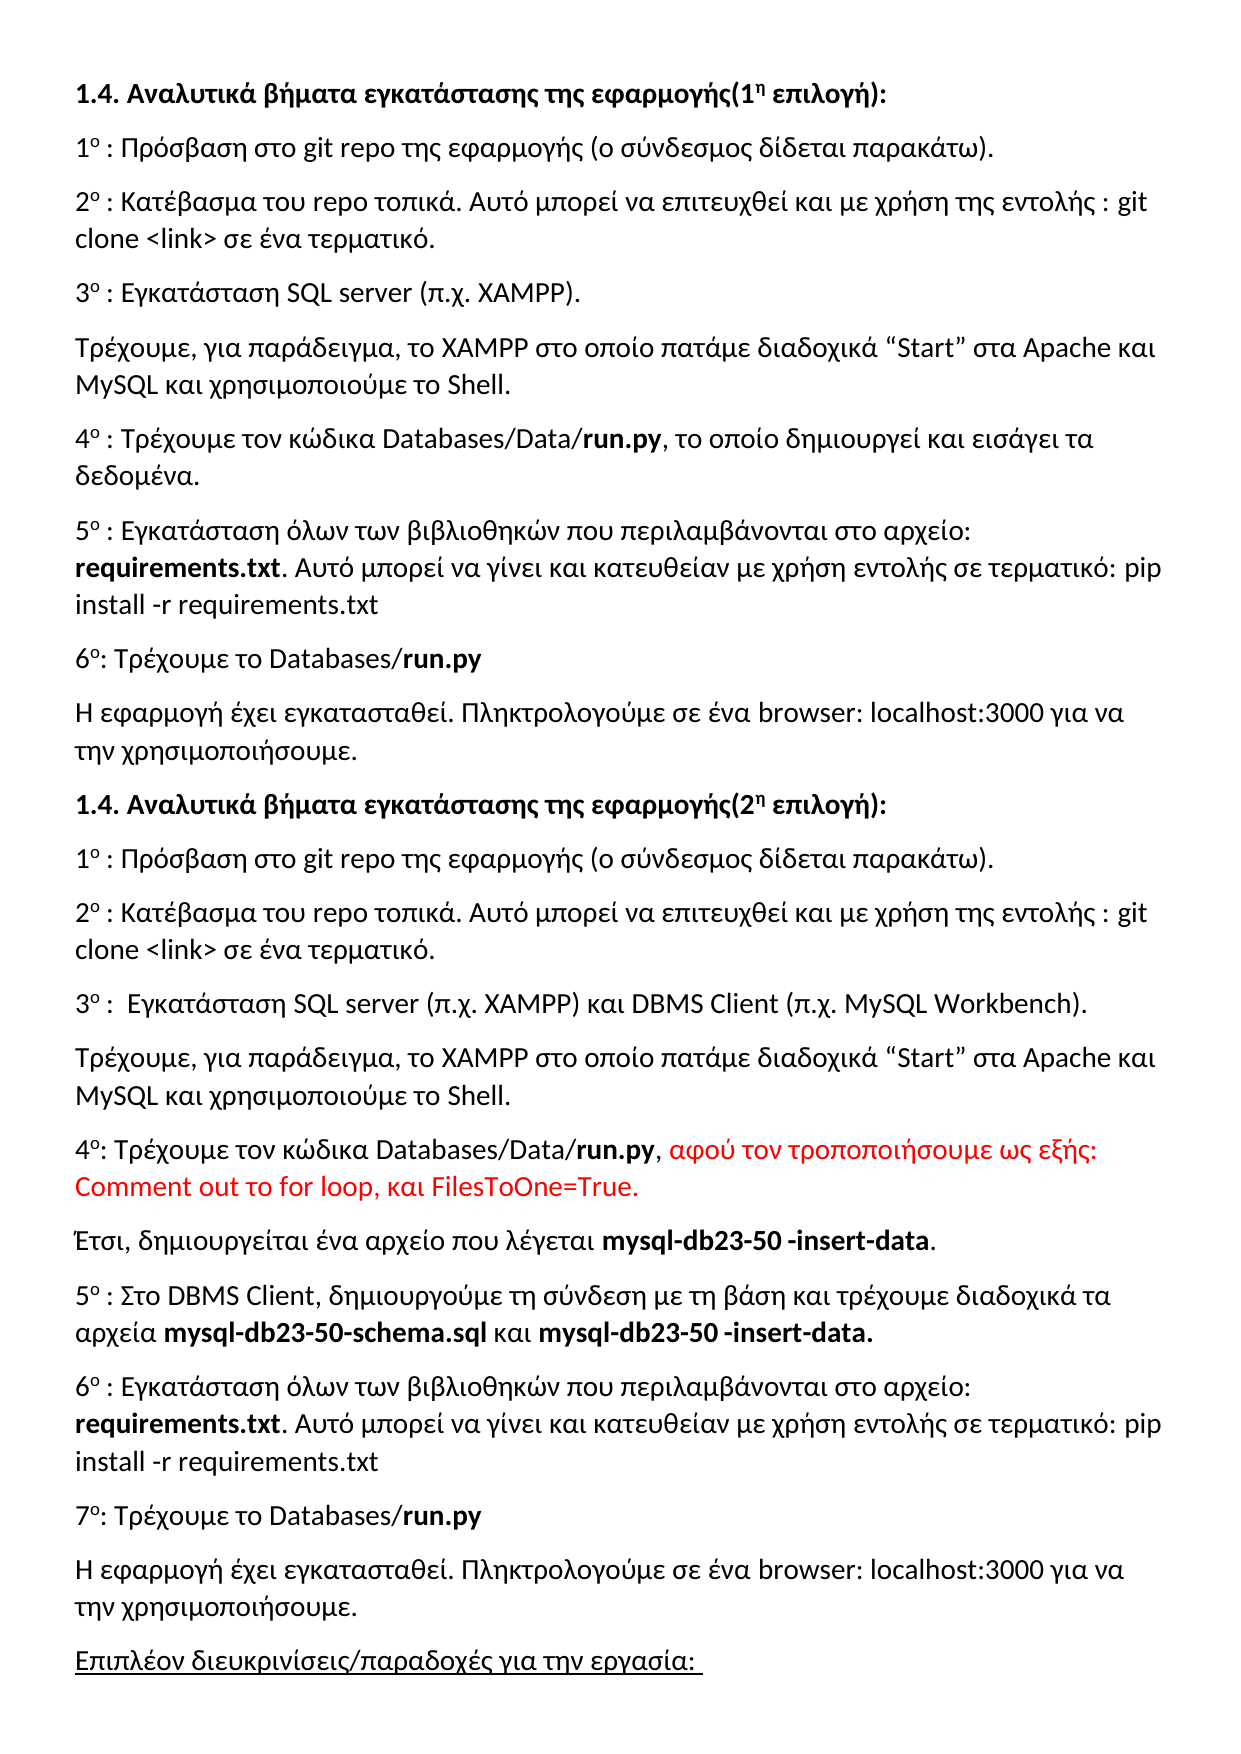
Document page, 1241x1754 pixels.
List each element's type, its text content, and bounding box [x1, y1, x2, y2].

text 5ο : Εγκατάσταση όλων των βιβλιοθηκών που περιλαμβάνονται στο αρχείο: requirements.txt. Αυτό μπορεί να γίνει και κατευθείαν με χρήση εντολής σε τερματικό: pip install -r requirements.txt [75, 512, 1165, 622]
text Η εφαρμογή έχει εγκατασταθεί. Πληκτρολογούμε σε ένα browser: localhost:3000 για να την χρησιμοποιήσουμε. [75, 1551, 1165, 1624]
text Η εφαρμογή έχει εγκατασταθεί. Πληκτρολογούμε σε ένα browser: localhost:3000 για να την χρησιμοποιήσουμε. [75, 694, 1165, 767]
text 1ο : Πρόσβαση στο git repo της εφαρμογής (ο σύνδεσμος δίδεται παρακάτω). [75, 129, 1165, 165]
text 4ο : Τρέχουμε τον κώδικα Databases/Data/run.py, το οποίο δημιουργεί και εισάγει τα δεδομένα. [75, 420, 1165, 493]
text Τρέχουμε, για παράδειγμα, το XAMPP στο οποίο πατάμε διαδοχικά “Start” στα Apache και MySQL και χρησιμοποιούμε το Shell. [75, 1039, 1165, 1113]
text 6ο: Τρέχουμε το Databases/run.py [75, 640, 1165, 676]
text Τρέχουμε, για παράδειγμα, το XAMPP στο οποίο πατάμε διαδοχικά “Start” στα Apache και MySQL και χρησιμοποιούμε το Shell. [75, 329, 1165, 402]
text 2ο : Κατέβασμα του repo τοπικά. Αυτό μπορεί να επιτευχθεί και με χρήση της εντολής : git clone <link> σε ένα τερματικό. [75, 183, 1165, 256]
text 3ο : Εγκατάσταση SQL server (π.χ. XAMPP) και DBMS Client (π.χ. MySQL Workbench). [75, 986, 1165, 1021]
text 7ο: Τρέχουμε το Databases/run.py [75, 1497, 1165, 1532]
text 1.4. Αναλυτικά βήματα εγκατάστασης της εφαρμογής(2η επιλογή): [75, 786, 1165, 822]
text Επιπλέον διευκρινίσεις/παραδοχές για την εργασία: [75, 1642, 1165, 1678]
text 1.4. Αναλυτικά βήματα εγκατάστασης της εφαρμογής(1η επιλογή): [75, 75, 1165, 111]
text 5ο : Στο DBMS Client, δημιουργούμε τη σύνδεση με τη βάση και τρέχουμε διαδοχικά τα αρχεία mysql-db23-50-schema.sql και mysql-db23-50 -insert-data. [75, 1277, 1165, 1349]
text 3ο : Εγκατάσταση SQL server (π.χ. XAMPP). [75, 274, 1165, 310]
text 6ο : Εγκατάσταση όλων των βιβλιοθηκών που περιλαμβάνονται στο αρχείο: requirements.txt. Αυτό μπορεί να γίνει και κατευθείαν με χρήση εντολής σε τερματικό: pip install -r requirements.txt [75, 1368, 1165, 1478]
text Έτσι, δημιουργείται ένα αρχείο που λέγεται mysql-db23-50 -insert-data. [75, 1222, 1165, 1258]
text 2ο : Κατέβασμα του repo τοπικά. Αυτό μπορεί να επιτευχθεί και με χρήση της εντολής : git clone <link> σε ένα τερματικό. [75, 894, 1165, 967]
text 1ο : Πρόσβαση στο git repo της εφαρμογής (ο σύνδεσμος δίδεται παρακάτω). [75, 840, 1165, 876]
text 4ο: Τρέχουμε τον κώδικα Databases/Data/run.py, αφού τον τροποποιήσουμε ως εξής: Comment out το for loop, και FilesToOne=True. [75, 1131, 1165, 1204]
